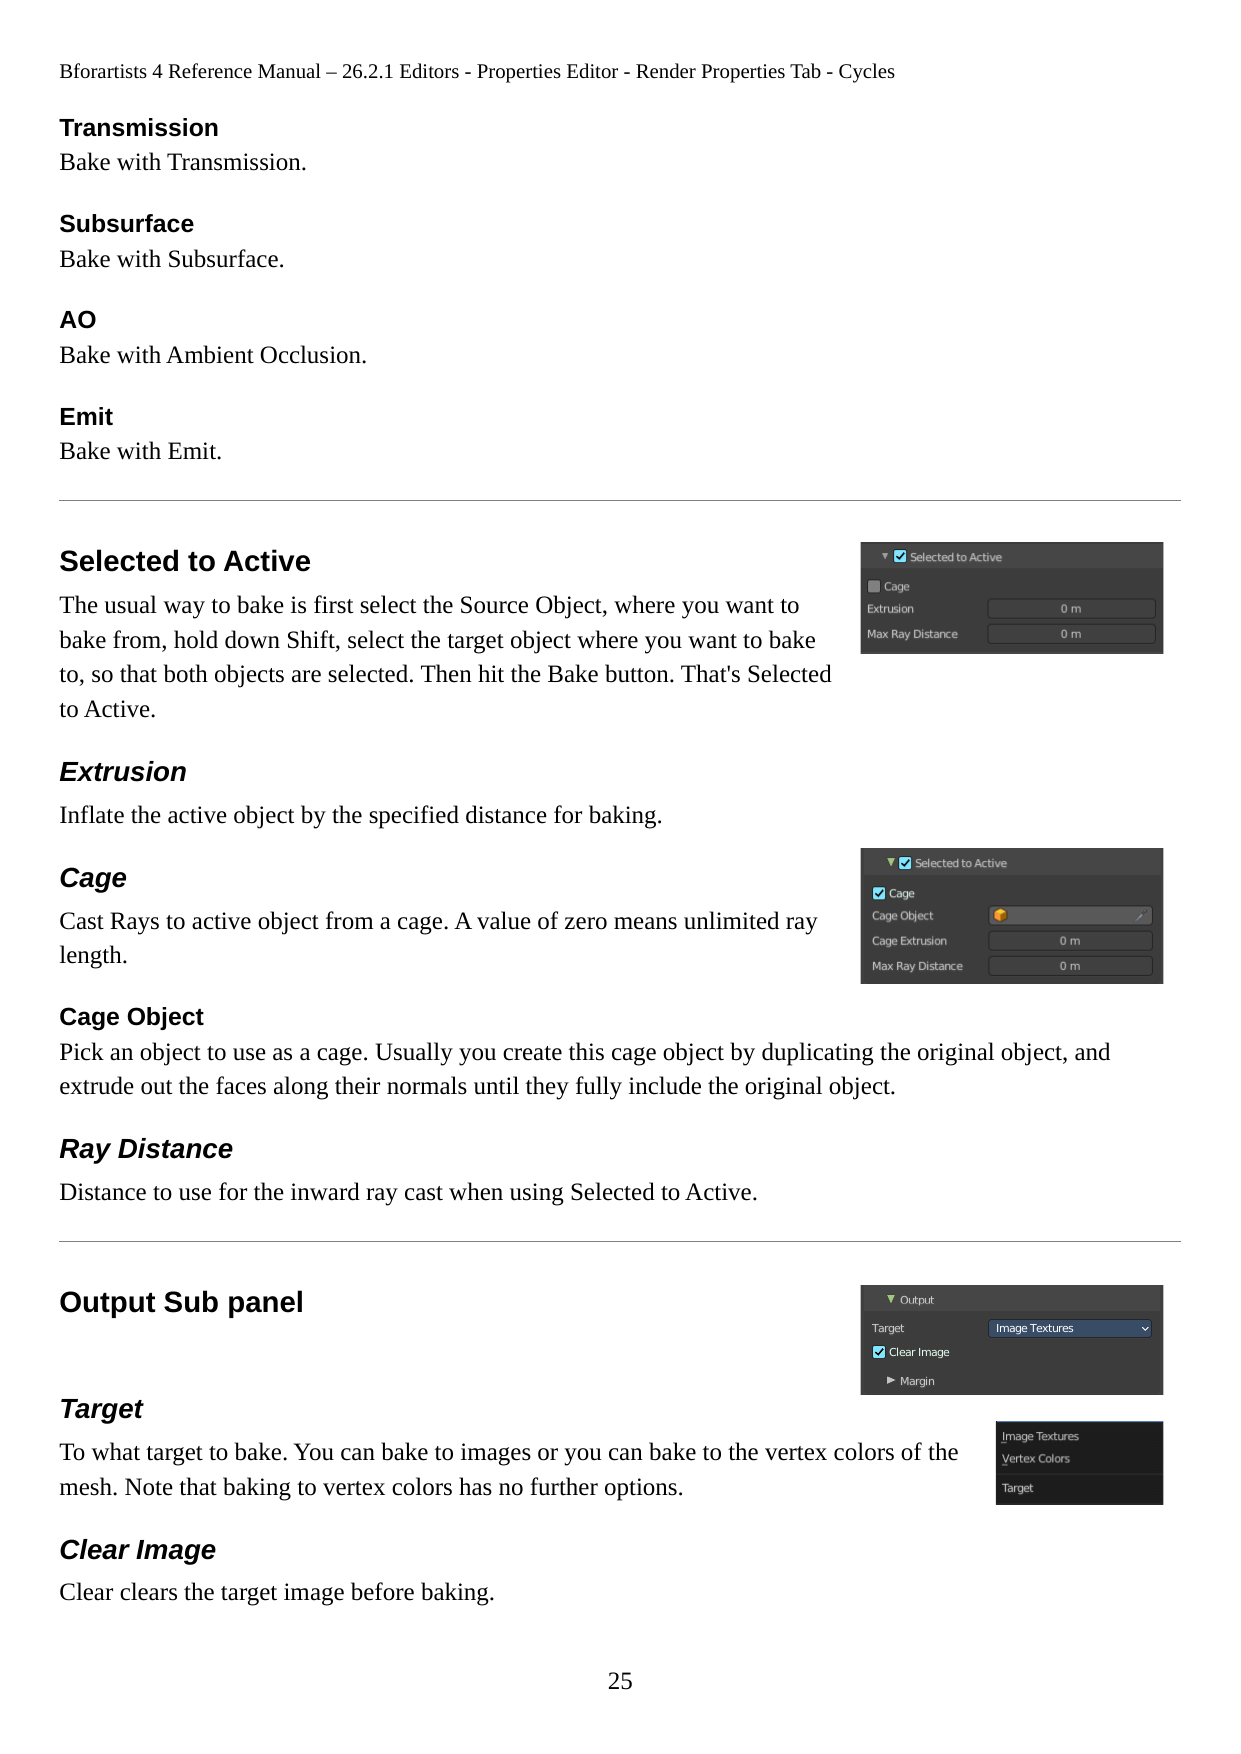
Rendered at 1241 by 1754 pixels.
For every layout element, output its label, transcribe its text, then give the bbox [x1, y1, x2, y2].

text Bake with Subsurface. [59, 244, 1181, 272]
subtitle Clear Image [59, 1533, 1181, 1565]
text Inflate the active object by the specified distance for baking. [59, 800, 1181, 829]
subtitle Subsurface [59, 209, 1181, 237]
text Bake with Ambient Occlusion. [59, 340, 1181, 369]
subtitle Cage Object [59, 1002, 1181, 1030]
subtitle Output Sub panel [59, 1285, 860, 1319]
text Bake with Transmission. [59, 147, 1181, 176]
subtitle Ray Distance [59, 1133, 1181, 1164]
text To what target to bake. You can bake to images or you can bake to the vertex colors of the mesh. Note that baking to vertex colors has no further options. [59, 1437, 995, 1500]
subtitle [1164, 544, 1181, 578]
subtitle Selected to Active [59, 544, 860, 578]
subtitle Transmission [59, 113, 1181, 141]
text Pick an object to use as a cage. Usually you create this cage object by duplicating the original object, and extrude out the faces along their normals until they fully include the original object. [59, 1037, 1181, 1100]
picture [860, 848, 1164, 984]
picture [995, 1421, 1164, 1505]
text Bake with Emit. [59, 436, 1181, 465]
text Clear clears the target image before baking. [59, 1577, 1181, 1606]
subtitle Emit [59, 402, 1181, 430]
subtitle Target [59, 1393, 1181, 1424]
subtitle Extrusion [59, 756, 1181, 787]
subtitle AO [59, 305, 1181, 334]
picture [860, 542, 1164, 654]
subtitle [1164, 861, 1181, 893]
subtitle [1164, 1285, 1181, 1319]
text Distance to use for the inward ray cast when using Selected to Active. [59, 1177, 1181, 1206]
text The usual way to bake is first select the Source Object, where you want to bake from, hold down Shift, select the target object where you want to bake to, so that both objects are selected. Then hit the Bake button. That's Selected to Active. [59, 591, 1181, 723]
text Cast Rays to active object from a cage. A value of zero means unlimited ray length. [59, 906, 860, 969]
subtitle Cage [59, 861, 860, 893]
picture [860, 1285, 1164, 1395]
